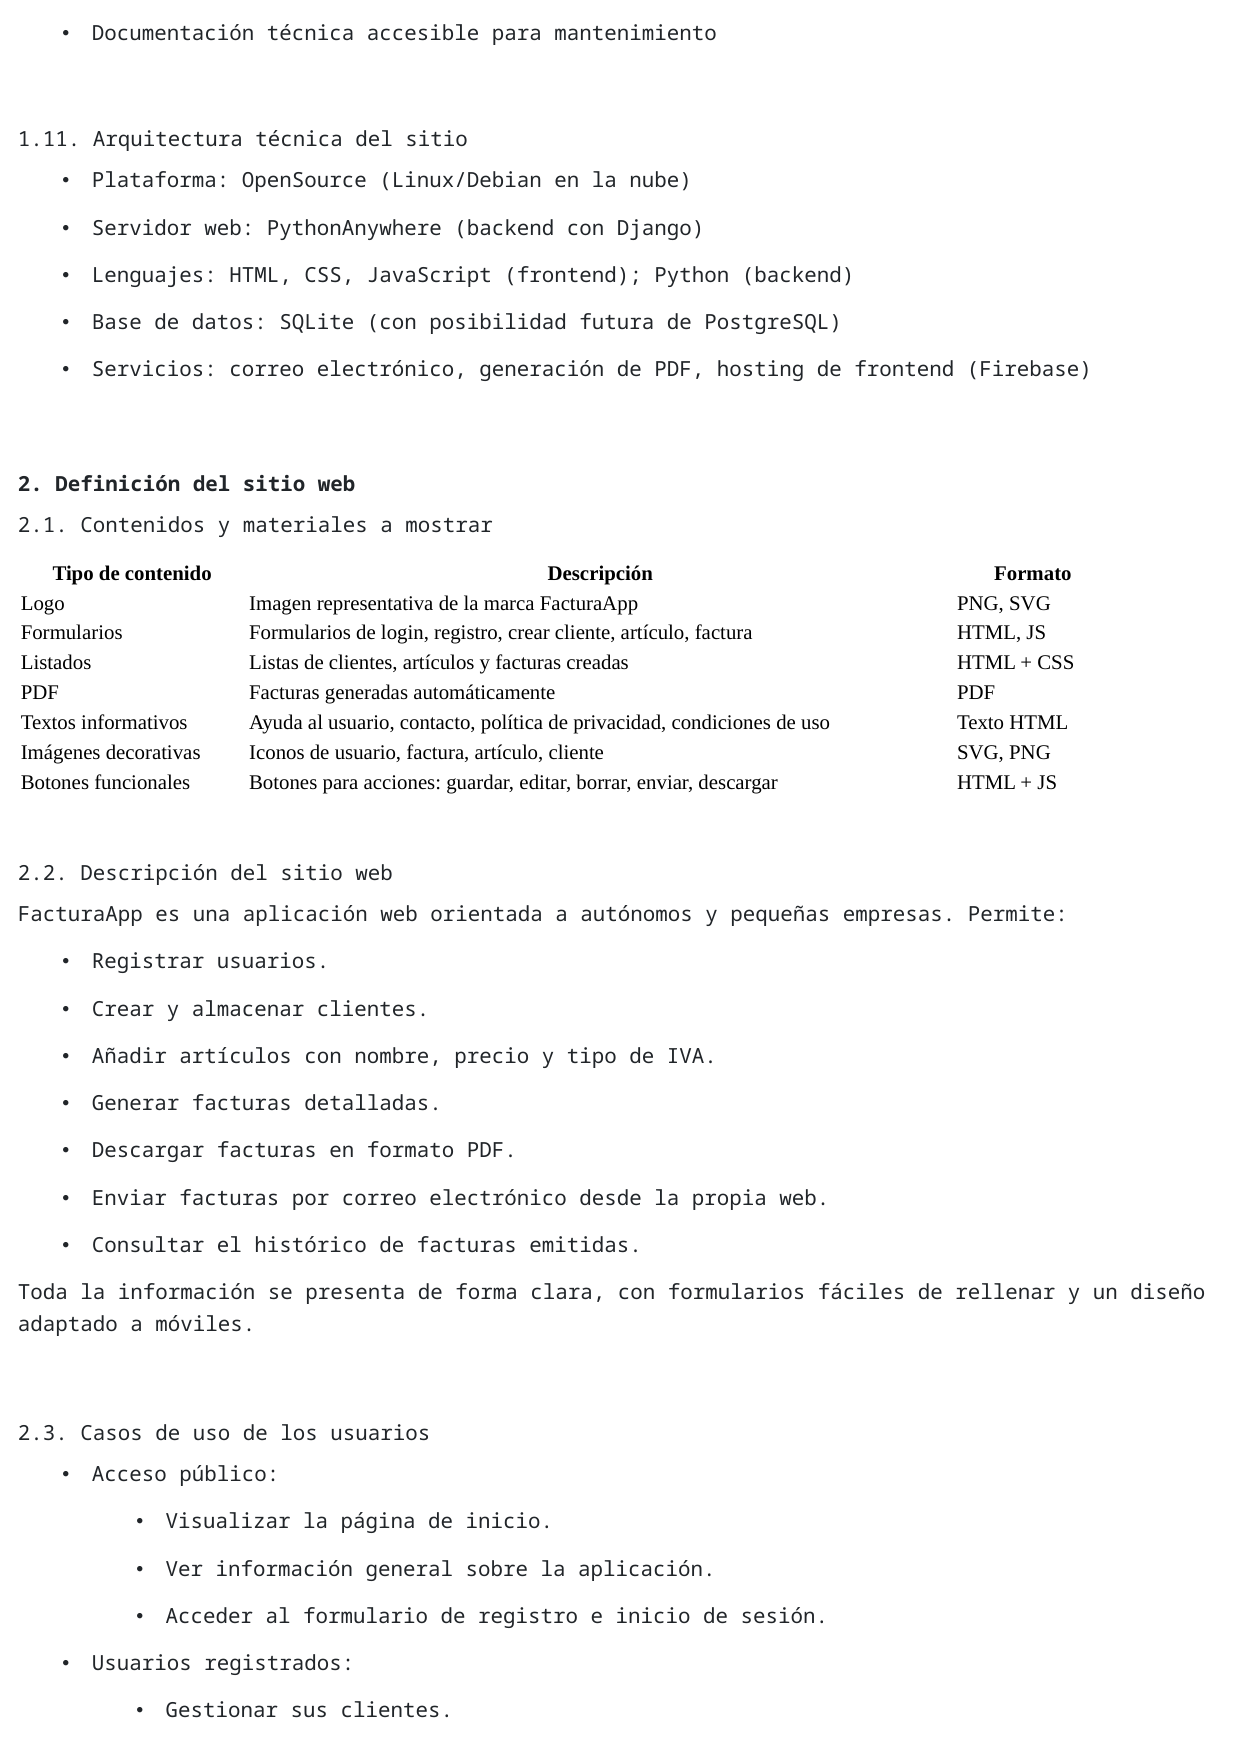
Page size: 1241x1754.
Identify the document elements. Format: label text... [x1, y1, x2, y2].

list Consultar el histórico de facturas emitidas. [62, 1230, 1222, 1258]
table_cell Imágenes decorativas [18, 737, 246, 767]
subtitle 2. Definición del sitio web [18, 469, 1222, 498]
list Lenguajes: HTML, CSS, JavaScript (frontend); Python (backend) [62, 260, 1222, 288]
table_header Descripción [246, 558, 954, 587]
table_cell Logo [18, 588, 246, 617]
text FacturaApp es una aplicación web orientada a autónomos y pequeñas empresas. Permite: [18, 899, 1222, 928]
list Base de datos: SQLite (con posibilidad futura de PostgreSQL) [62, 307, 1222, 336]
list Acceso público: [62, 1459, 1222, 1488]
table_cell Textos informativos [18, 707, 246, 737]
table_cell SVG, PNG [954, 737, 1111, 767]
list Documentación técnica accesible para mantenimiento [62, 18, 1222, 46]
list Gestionar sus clientes. [136, 1695, 1222, 1724]
list Generar facturas detalladas. [62, 1088, 1222, 1117]
list Servidor web: PythonAnywhere (backend con Django) [62, 213, 1222, 241]
table_header Formato [954, 558, 1111, 587]
table_cell HTML + JS [954, 767, 1111, 797]
table_cell HTML, JS [954, 618, 1111, 647]
table_cell Listas de clientes, artículos y facturas creadas [246, 647, 954, 677]
table_cell Botones para acciones: guardar, editar, borrar, enviar, descargar [246, 767, 954, 797]
subtitle 2.3. Casos de uso de los usuarios [18, 1418, 1222, 1447]
subtitle 1.11. Arquitectura técnica del sitio [18, 124, 1222, 153]
list Registrar usuarios. [62, 947, 1222, 975]
list Descargar facturas en formato PDF. [62, 1135, 1222, 1164]
subtitle 2.1. Contenidos y materiales a mostrar [18, 510, 1222, 539]
table_cell Botones funcionales [18, 767, 246, 797]
table_cell Texto HTML [954, 707, 1111, 737]
table_cell Imagen representativa de la marca FacturaApp [246, 588, 954, 617]
text Toda la información se presenta de forma clara, con formularios fáciles de rellenar y un diseño adaptado a móviles. [18, 1277, 1222, 1338]
table_cell PNG, SVG [954, 588, 1111, 617]
list Crear y almacenar clientes. [62, 994, 1222, 1022]
list Acceder al formulario de registro e inicio de sesión. [136, 1601, 1222, 1629]
list Plataforma: OpenSource (Linux/Debian en la nube) [62, 166, 1222, 194]
table_cell Ayuda al usuario, contacto, política de privacidad, condiciones de uso [246, 707, 954, 737]
table_cell Listados [18, 647, 246, 677]
table_cell Formularios de login, registro, crear cliente, artículo, factura [246, 618, 954, 647]
list Servicios: correo electrónico, generación de PDF, hosting de frontend (Firebase) [62, 354, 1222, 383]
table_header Tipo de contenido [18, 558, 246, 587]
list Usuarios registrados: [62, 1648, 1222, 1677]
table_cell Formularios [18, 618, 246, 647]
list Visualizar la página de inicio. [136, 1507, 1222, 1535]
list Añadir artículos con nombre, precio y tipo de IVA. [62, 1041, 1222, 1069]
list Enviar facturas por correo electrónico desde la propia web. [62, 1183, 1222, 1211]
subtitle 2.2. Descripción del sitio web [18, 858, 1222, 887]
table_cell Facturas generadas automáticamente [246, 677, 954, 707]
list Ver información general sobre la aplicación. [136, 1554, 1222, 1582]
table_cell HTML + CSS [954, 647, 1111, 677]
table_cell PDF [18, 677, 246, 707]
table_cell Iconos de usuario, factura, artículo, cliente [246, 737, 954, 767]
table_cell PDF [954, 677, 1111, 707]
